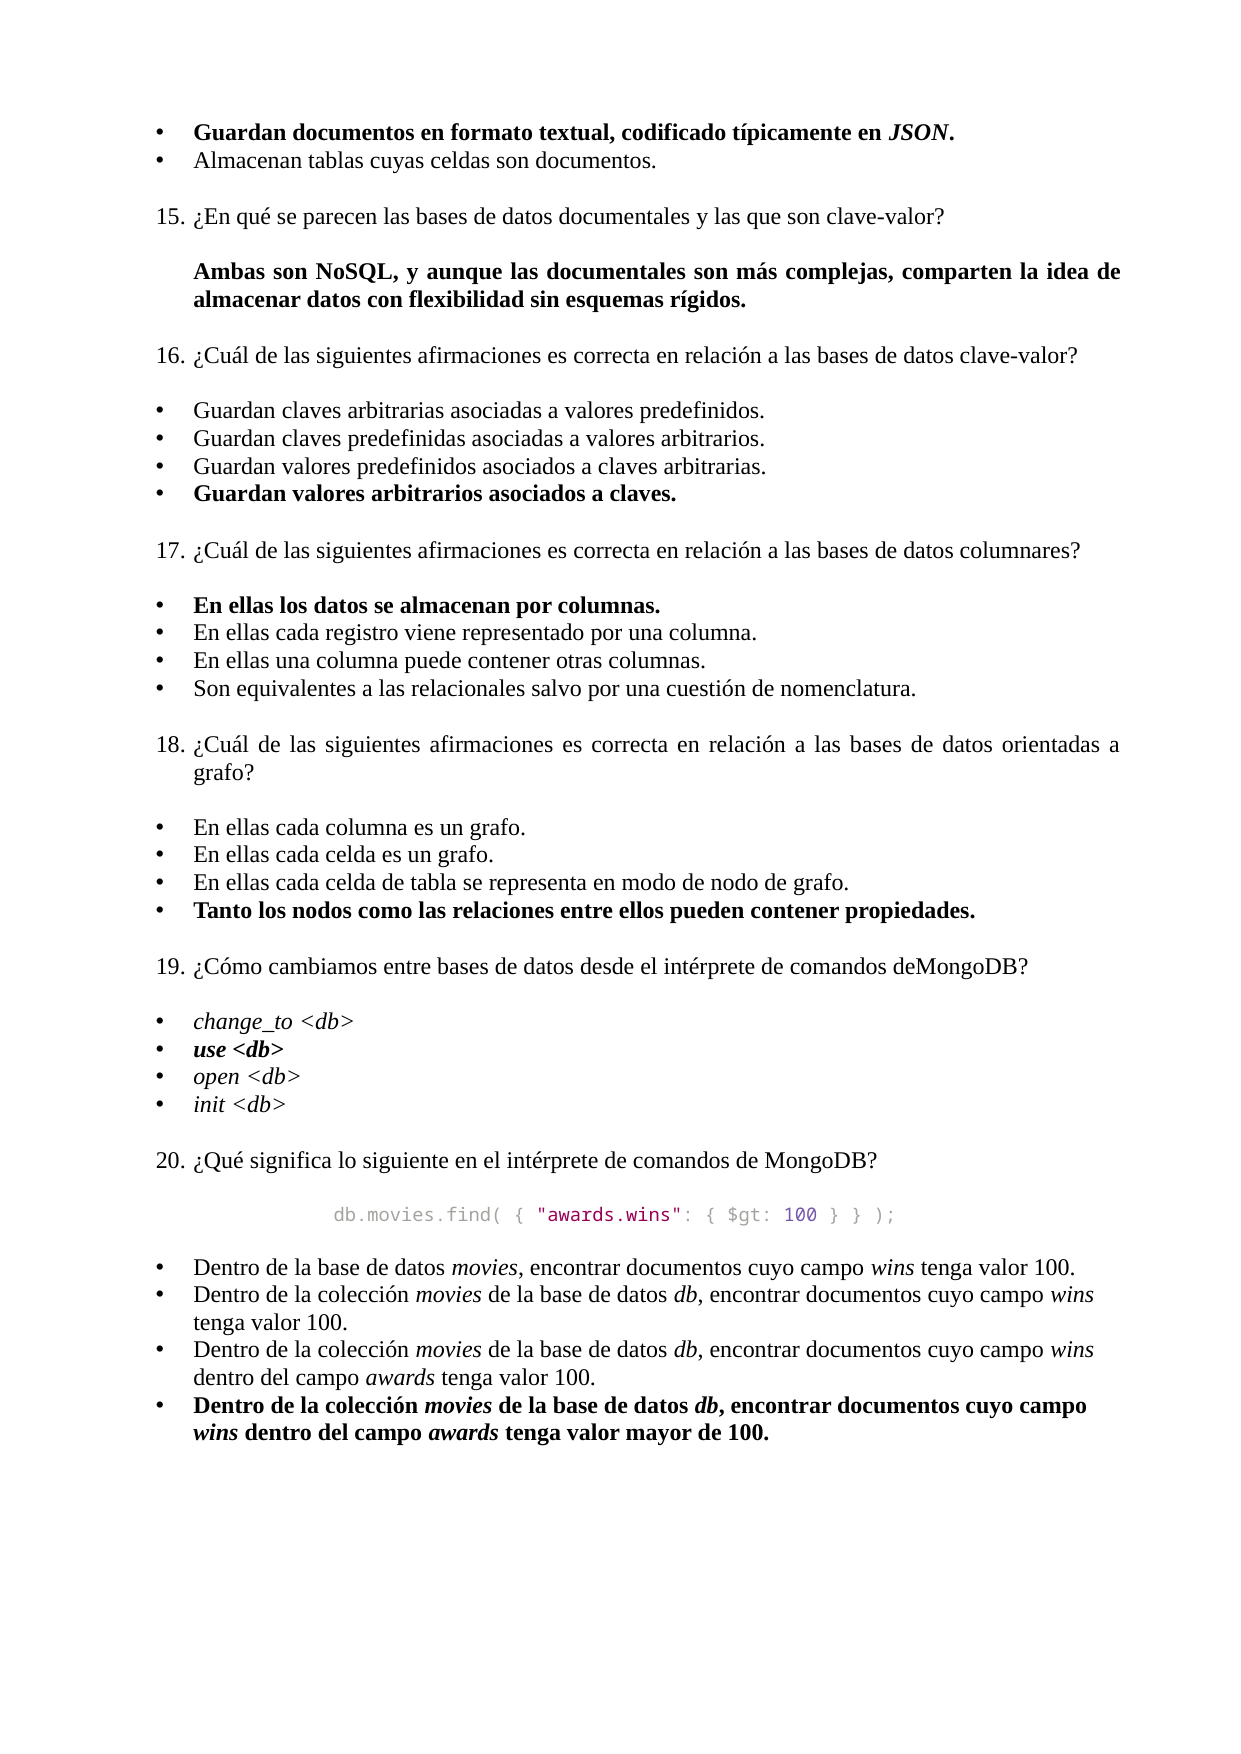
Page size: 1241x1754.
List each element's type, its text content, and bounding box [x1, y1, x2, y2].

list En ellas cada columna es un grafo. [156, 813, 1122, 840]
list En ellas los datos se almacenan por columnas. [156, 591, 1122, 618]
list En ellas cada celda de tabla se representa en modo de nodo de grafo. [156, 868, 1122, 896]
list Guardan valores predefinidos asociados a claves arbitrarias. [156, 452, 1122, 479]
list Guardan documentos en formato textual, codificado típicamente en JSON. [156, 118, 1122, 146]
text db.movies.find( { "awards.wins": { $gt: 100 } } ); [118, 1202, 1122, 1227]
list Guardan claves arbitrarias asociadas a valores predefinidos. [156, 396, 1122, 424]
list Guardan valores arbitrarios asociados a claves. [156, 479, 1122, 507]
list En ellas una columna puede contener otras columnas. [156, 646, 1122, 674]
list Son equivalentes a las relacionales salvo por una cuestión de nomenclatura. [156, 674, 1122, 701]
list Dentro de la colección movies de la base de datos db, encontrar documentos cuyo campo wins dentro del campo awards tenga valor 100. [156, 1335, 1122, 1391]
list Guardan claves predefinidas asociadas a valores arbitrarios. [156, 424, 1122, 452]
list use <db> [156, 1035, 1122, 1062]
list En ellas cada registro viene representado por una columna. [156, 618, 1122, 646]
list ¿Cómo cambiamos entre bases de datos desde el intérprete de comandos deMongoDB? [156, 952, 1122, 979]
list Tanto los nodos como las relaciones entre ellos pueden contener propiedades. [156, 896, 1122, 923]
list open <db> [156, 1062, 1122, 1090]
list Ambas son NoSQL, y aunque las documentales son más complejas, comparten la idea de almacenar datos con flexibilidad sin esquemas rígidos. [156, 257, 1122, 312]
list change_to <db> [156, 1007, 1122, 1035]
list Almacenan tablas cuyas celdas son documentos. [156, 146, 1122, 173]
list init <db> [156, 1090, 1122, 1118]
list En ellas cada celda es un grafo. [156, 840, 1122, 868]
list Dentro de la colección movies de la base de datos db, encontrar documentos cuyo campo wins tenga valor 100. [156, 1280, 1122, 1335]
list ¿Cuál de las siguientes afirmaciones es correcta en relación a las bases de datos orientadas a grafo? [156, 730, 1122, 785]
list Dentro de la colección movies de la base de datos db, encontrar documentos cuyo campo wins dentro del campo awards tenga valor mayor de 100. [156, 1391, 1122, 1446]
list ¿Cuál de las siguientes afirmaciones es correcta en relación a las bases de datos clave-valor? [156, 341, 1122, 369]
list ¿Cuál de las siguientes afirmaciones es correcta en relación a las bases de datos columnares? [156, 536, 1122, 563]
list ¿En qué se parecen las bases de datos documentales y las que son clave-valor? [156, 202, 1122, 230]
list Dentro de la base de datos movies, encontrar documentos cuyo campo wins tenga valor 100. [156, 1253, 1122, 1280]
list ¿Qué significa lo siguiente en el intérprete de comandos de MongoDB? [156, 1146, 1122, 1174]
